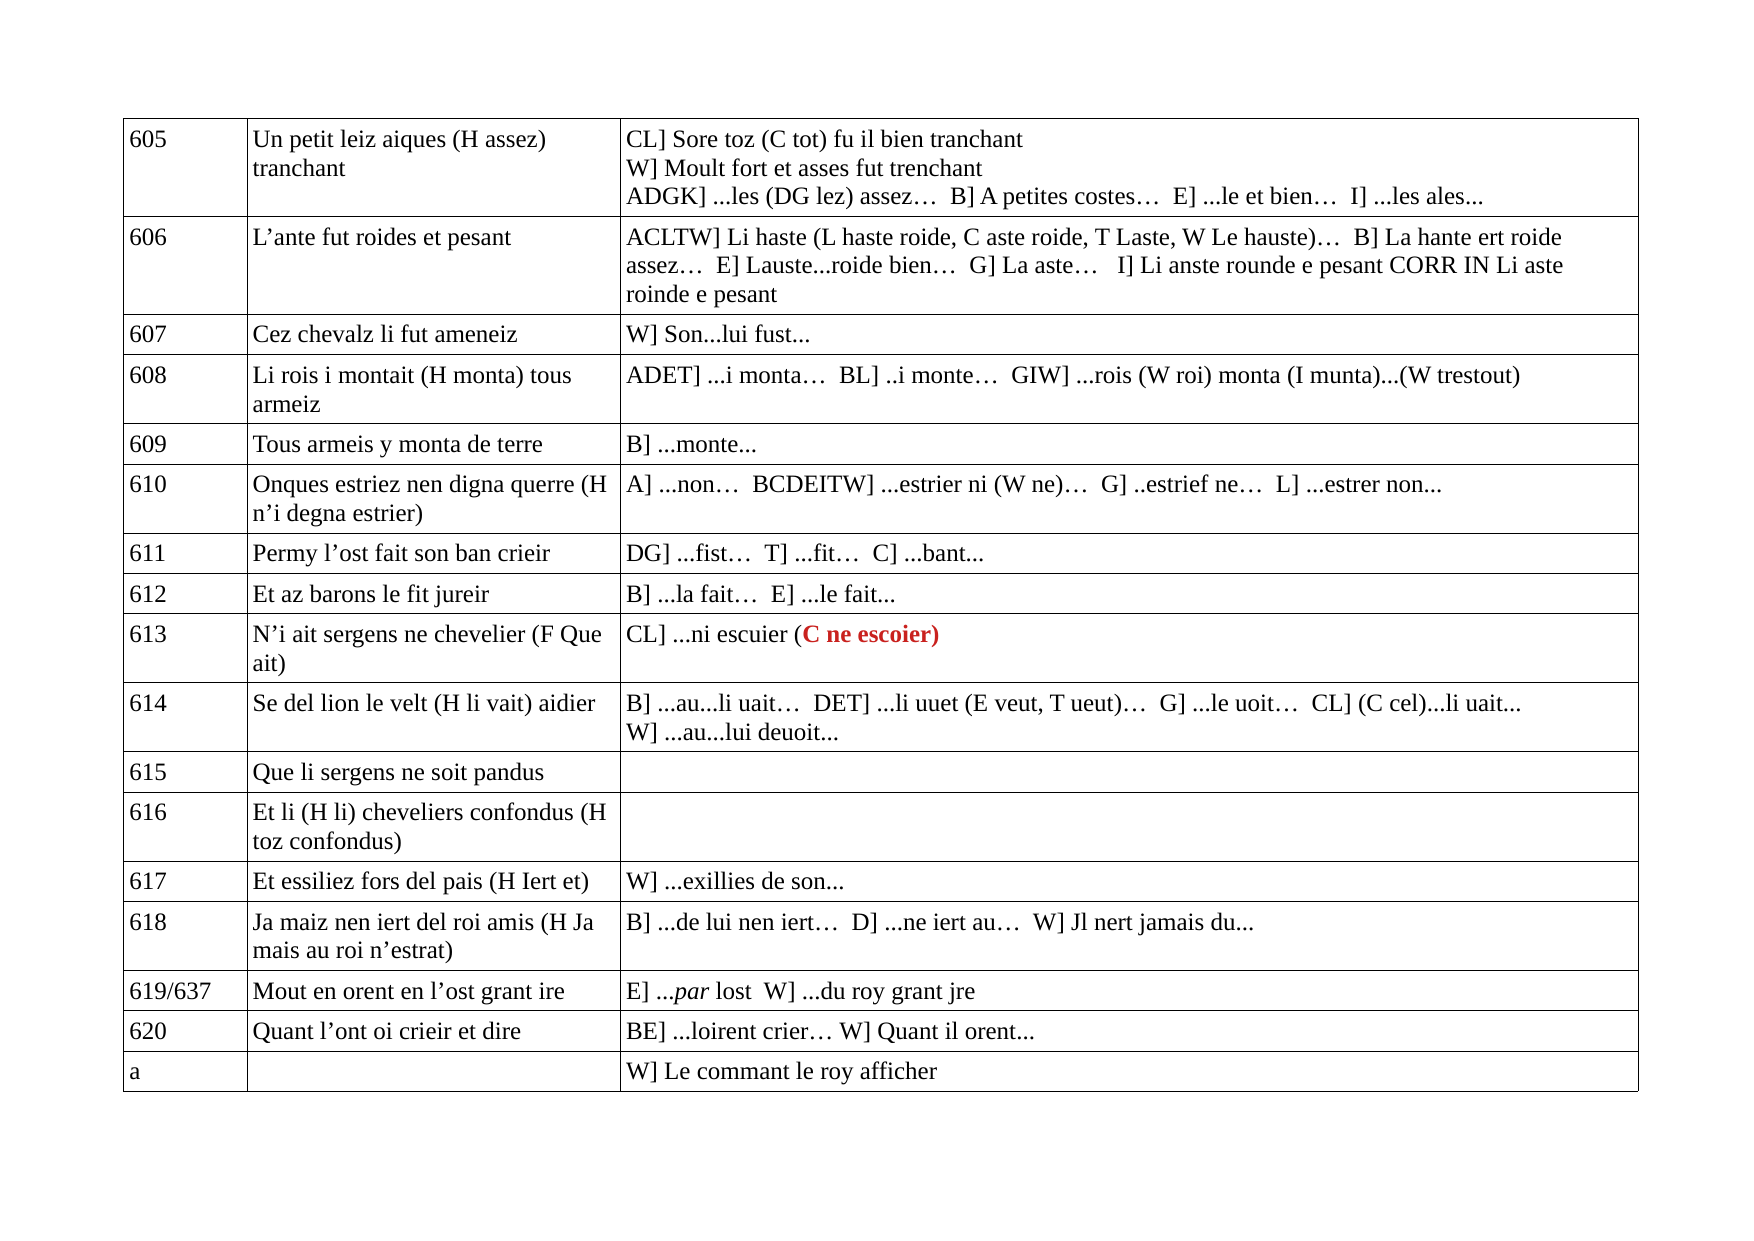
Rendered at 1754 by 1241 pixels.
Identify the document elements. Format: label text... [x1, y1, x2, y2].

table_cell Et li (H li) cheveliers confondus (H toz confondus) [248, 793, 620, 861]
table_cell 617 [124, 862, 247, 901]
table_cell Onques estriez nen digna querre (H n’i degna estrier) [248, 465, 620, 532]
table_cell ADET] ...i monta… BL] ..i monte… GIW] ...rois (W roi) monta (I munta)...(W trestout) [621, 355, 1638, 423]
table_cell Se del lion le velt (H li vait) aidier [248, 683, 620, 751]
table_cell Et essiliez fors del pais (H Iert et) [248, 862, 620, 901]
table_cell B] ...de lui nen iert… D] ...ne iert au… W] Jl nert jamais du... [621, 902, 1638, 970]
table_cell Et az barons le fit jureir [248, 574, 620, 613]
table_cell BE] ...loirent crier… W] Quant il orent... [621, 1011, 1638, 1051]
table_cell Ja maiz nen iert del roi amis (H Ja mais au roi n’estrat) [248, 902, 620, 970]
table_cell W] Le commant le roy afficher [621, 1052, 1638, 1091]
table_cell 615 [124, 752, 247, 792]
table_cell ACLTW] Li haste (L haste roide, C aste roide, T Laste, W Le hauste)… B] La hante ert roide assez… E] Lauste...roide bien… G] La aste… I] Li anste rounde e pesant CORR IN Li aste roinde e pesant [621, 217, 1638, 314]
table_cell L’ante fut roides et pesant [248, 217, 620, 314]
table_cell Quant l’ont oi crieir et dire [248, 1011, 620, 1051]
table_cell Li rois i montait (H monta) tous armeiz [248, 355, 620, 423]
table_cell a [124, 1052, 247, 1091]
table_cell [621, 752, 1638, 792]
table_cell W] ...exillies de son... [621, 862, 1638, 901]
table_cell B] ...monte... [621, 424, 1638, 463]
table_cell Mout en orent en l’ost grant ire [248, 971, 620, 1010]
table_cell Cez chevalz li fut ameneiz [248, 315, 620, 354]
table_cell [248, 1052, 620, 1091]
table_cell N’i ait sergens ne chevelier (F Que ait) [248, 614, 620, 682]
table_cell B] ...la fait… E] ...le fait... [621, 574, 1638, 613]
table_cell CL] ...ni escuier (C ne escoier) [621, 614, 1638, 682]
table_cell Un petit leiz aiques (H assez) tranchant [248, 119, 620, 216]
table_cell 620 [124, 1011, 247, 1051]
table_cell 613 [124, 614, 247, 682]
table_cell CL] Sore toz (C tot) fu il bien tranchant W] Moult fort et asses fut trenchant ADGK] ...les (DG lez) assez… B] A petites costes… E] ...le et bien… I] ...les ales... [621, 119, 1638, 216]
table_cell DG] ...fist… T] ...fit… C] ...bant... [621, 534, 1638, 573]
table_cell 606 [124, 217, 247, 314]
table_cell 611 [124, 534, 247, 573]
table_cell E] ...par lost W] ...du roy grant jre [621, 971, 1638, 1010]
table_cell 607 [124, 315, 247, 354]
table_cell Que li sergens ne soit pandus [248, 752, 620, 792]
table_cell 605 [124, 119, 247, 216]
table_cell 614 [124, 683, 247, 751]
table_cell 618 [124, 902, 247, 970]
table_cell B] ...au...li uait… DET] ...li uuet (E veut, T ueut)… G] ...le uoit… CL] (C cel)...li uait... W] ...au...lui deuoit... [621, 683, 1638, 751]
table_cell 616 [124, 793, 247, 861]
table_cell Tous armeis y monta de terre [248, 424, 620, 463]
table_cell 612 [124, 574, 247, 613]
table_cell A] ...non… BCDEITW] ...estrier ni (W ne)… G] ..estrief ne… L] ...estrer non... [621, 465, 1638, 532]
table_cell 608 [124, 355, 247, 423]
table_cell Permy l’ost fait son ban crieir [248, 534, 620, 573]
table_cell 609 [124, 424, 247, 463]
table_cell W] Son...lui fust... [621, 315, 1638, 354]
table_cell 610 [124, 465, 247, 532]
table_cell 619/637 [124, 971, 247, 1010]
table_cell [621, 793, 1638, 861]
